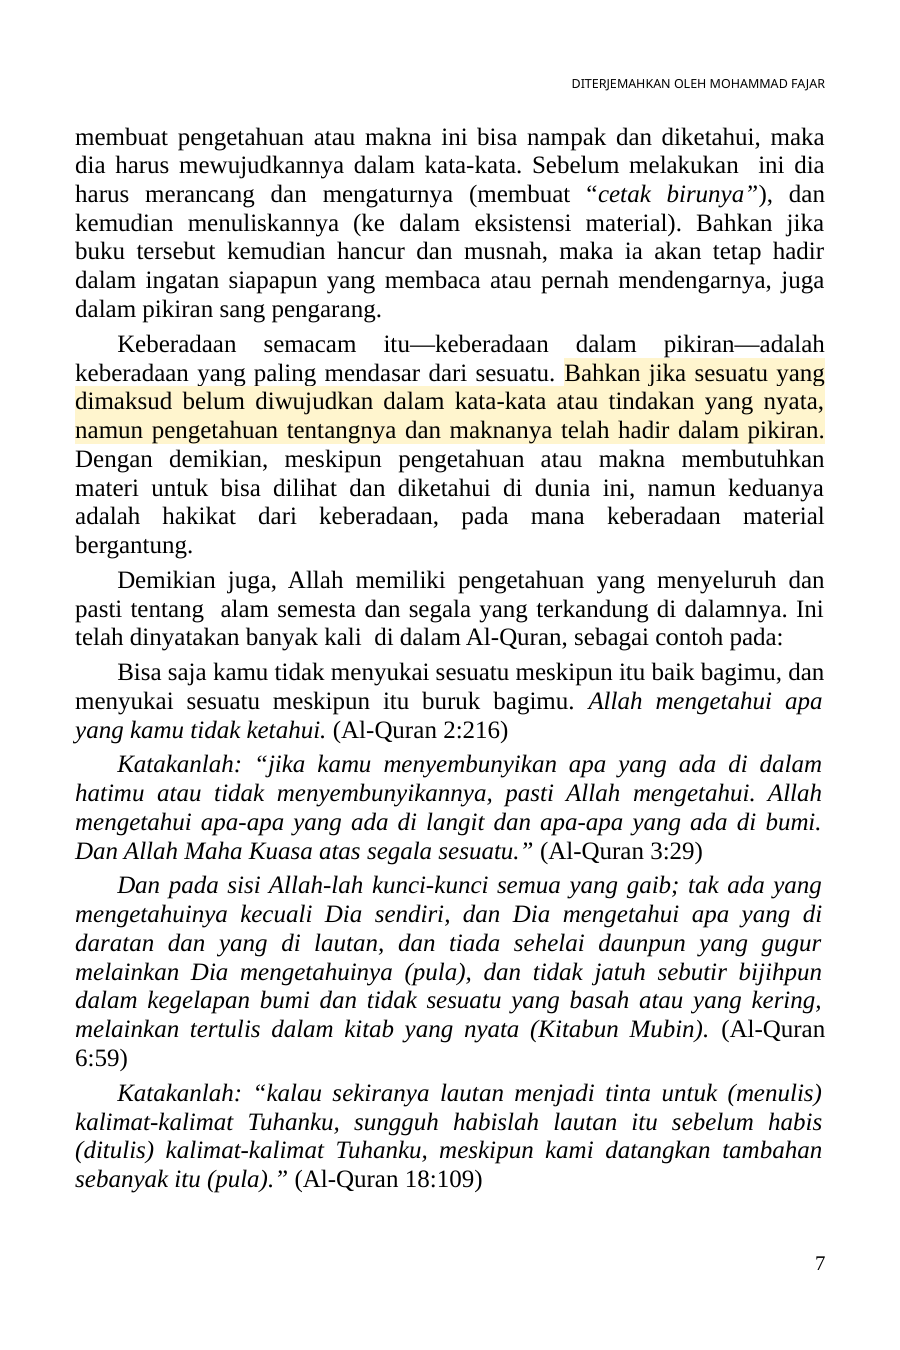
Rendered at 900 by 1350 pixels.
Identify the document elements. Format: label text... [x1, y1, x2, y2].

text Demikian juga, Allah memiliki pengetahuan yang menyeluruh dan pasti tentang alam semesta dan segala yang terkandung di dalamnya. Ini telah dinyatakan banyak kali di dalam Al-Quran, sebagai contoh pada: [75, 565, 825, 651]
text Dan pada sisi Allah-lah kunci-kunci semua yang gaib; tak ada yang mengetahuinya kecuali Dia sendiri, dan Dia mengetahui apa yang di daratan dan yang di lautan, dan tiada sehelai daunpun yang gugur melainkan Dia mengetahuinya (pula), dan tidak jatuh sebutir bijihpun dalam kegelapan bumi dan tidak sesuatu yang basah atau yang kering, melainkan tertulis dalam kitab yang nyata (Kitabun Mubin). (Al-Quran 6:59) [75, 871, 825, 1072]
text Katakanlah: “jika kamu menyembunyikan apa yang ada di dalam hatimu atau tidak menyembunyikannya, pasti Allah mengetahui. Allah mengetahui apa-apa yang ada di langit dan apa-apa yang ada di bumi. Dan Allah Maha Kuasa atas segala sesuatu.” (Al-Quran 3:29) [75, 749, 825, 864]
text Katakanlah: “kalau sekiranya lautan menjadi tinta untuk (menulis) kalimat-kalimat Tuhanku, sungguh habislah lautan itu sebelum habis (ditulis) kalimat-kalimat Tuhanku, meskipun kami datangkan tambahan sebanyak itu (pula).” (Al-Quran 18:109) [75, 1078, 825, 1193]
text Keberadaan semacam itu—keberadaan dalam pikiran—adalah keberadaan yang paling mendasar dari sesuatu. Bahkan jika sesuatu yang dimaksud belum diwujudkan dalam kata-kata atau tindakan yang nyata, namun pengetahuan tentangnya dan maknanya telah hadir dalam pikiran. Dengan demikian, meskipun pengetahuan atau makna membutuhkan materi untuk bisa dilihat dan diketahui di dunia ini, namun keduanya adalah hakikat dari keberadaan, pada mana keberadaan material bergantung. [75, 329, 825, 559]
text Bisa saja kamu tidak menyukai sesuatu meskipun itu baik bagimu, dan menyukai sesuatu meskipun itu buruk bagimu. Allah mengetahui apa yang kamu tidak ketahui. (Al-Quran 2:216) [75, 657, 825, 743]
text membuat pengetahuan atau makna ini bisa nampak dan diketahui, maka dia harus mewujudkannya dalam kata-kata. Sebelum melakukan ini dia harus merancang dan mengaturnya (membuat “cetak birunya”), dan kemudian menuliskannya (ke dalam eksistensi material). Bahkan jika buku tersebut kemudian hancur dan musnah, maka ia akan tetap hadir dalam ingatan siapapun yang membaca atau pernah mendengarnya, juga dalam pikiran sang pengarang. [75, 122, 825, 323]
